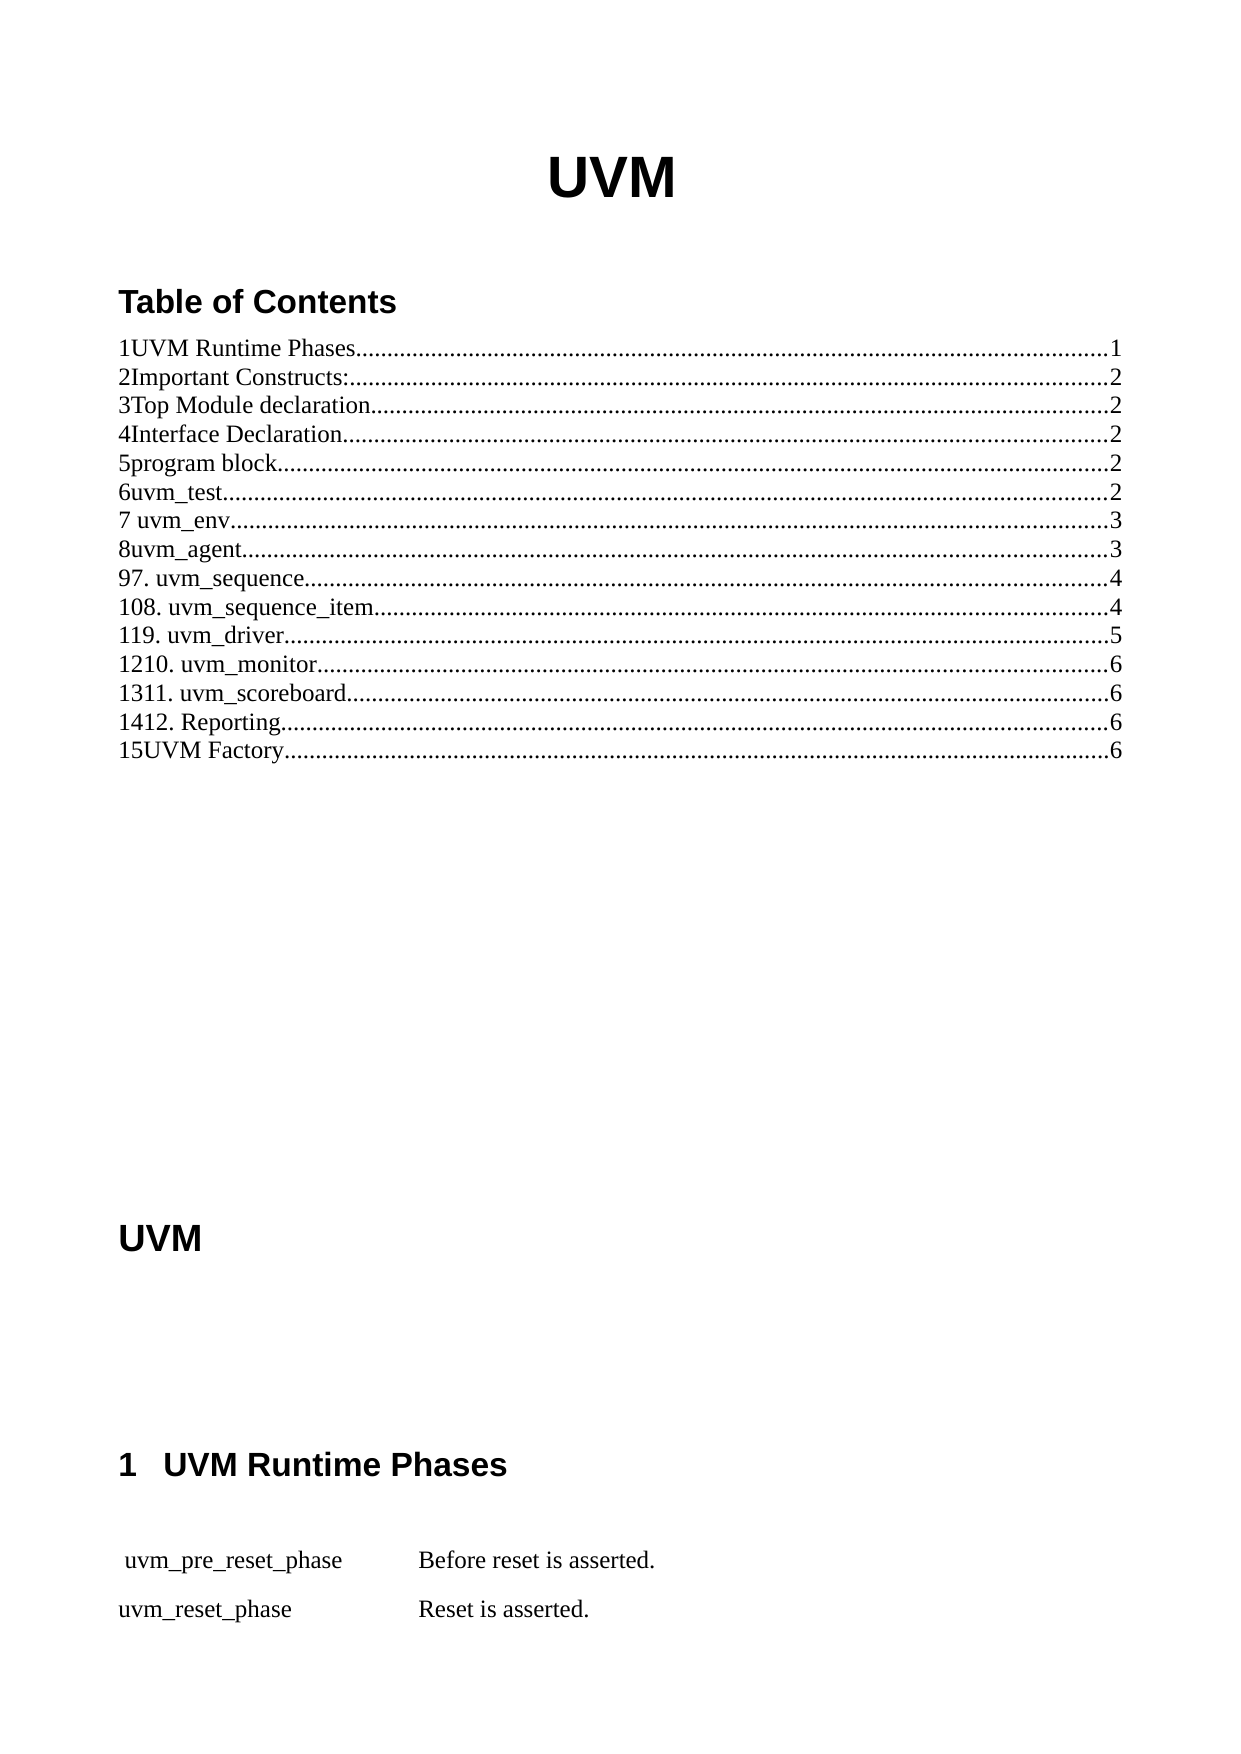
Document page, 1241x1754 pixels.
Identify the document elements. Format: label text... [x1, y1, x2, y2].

text uvm_pre_reset_phase Before reset is asserted. [118, 1546, 1122, 1574]
subtitle Table of Contents [118, 282, 1122, 321]
text 108. uvm_sequence_item 4 [118, 592, 1122, 621]
subtitle UVM [118, 1216, 1122, 1260]
text 2Important Constructs: 2 [118, 362, 1122, 391]
subtitle UVM Runtime Phases [118, 1445, 1122, 1484]
title UVM [118, 143, 1122, 210]
text 15UVM Factory 6 [118, 736, 1122, 764]
text 119. uvm_driver 5 [118, 621, 1122, 649]
text 8uvm_agent 3 [118, 534, 1122, 563]
text 1311. uvm_scoreboard 6 [118, 678, 1122, 707]
text 3Top Module declaration. 2 [118, 391, 1122, 419]
text 7 uvm_env 3 [118, 506, 1122, 534]
text 6uvm_test 2 [118, 477, 1122, 506]
text 4Interface Declaration 2 [118, 419, 1122, 448]
text 5program block 2 [118, 448, 1122, 477]
text 1412. Reporting 6 [118, 707, 1122, 736]
text 97. uvm_sequence 4 [118, 563, 1122, 592]
text 1210. uvm_monitor 6 [118, 649, 1122, 678]
text 1UVM Runtime Phases 1 [118, 333, 1122, 362]
text uvm_reset_phase Reset is asserted. [118, 1594, 1122, 1623]
